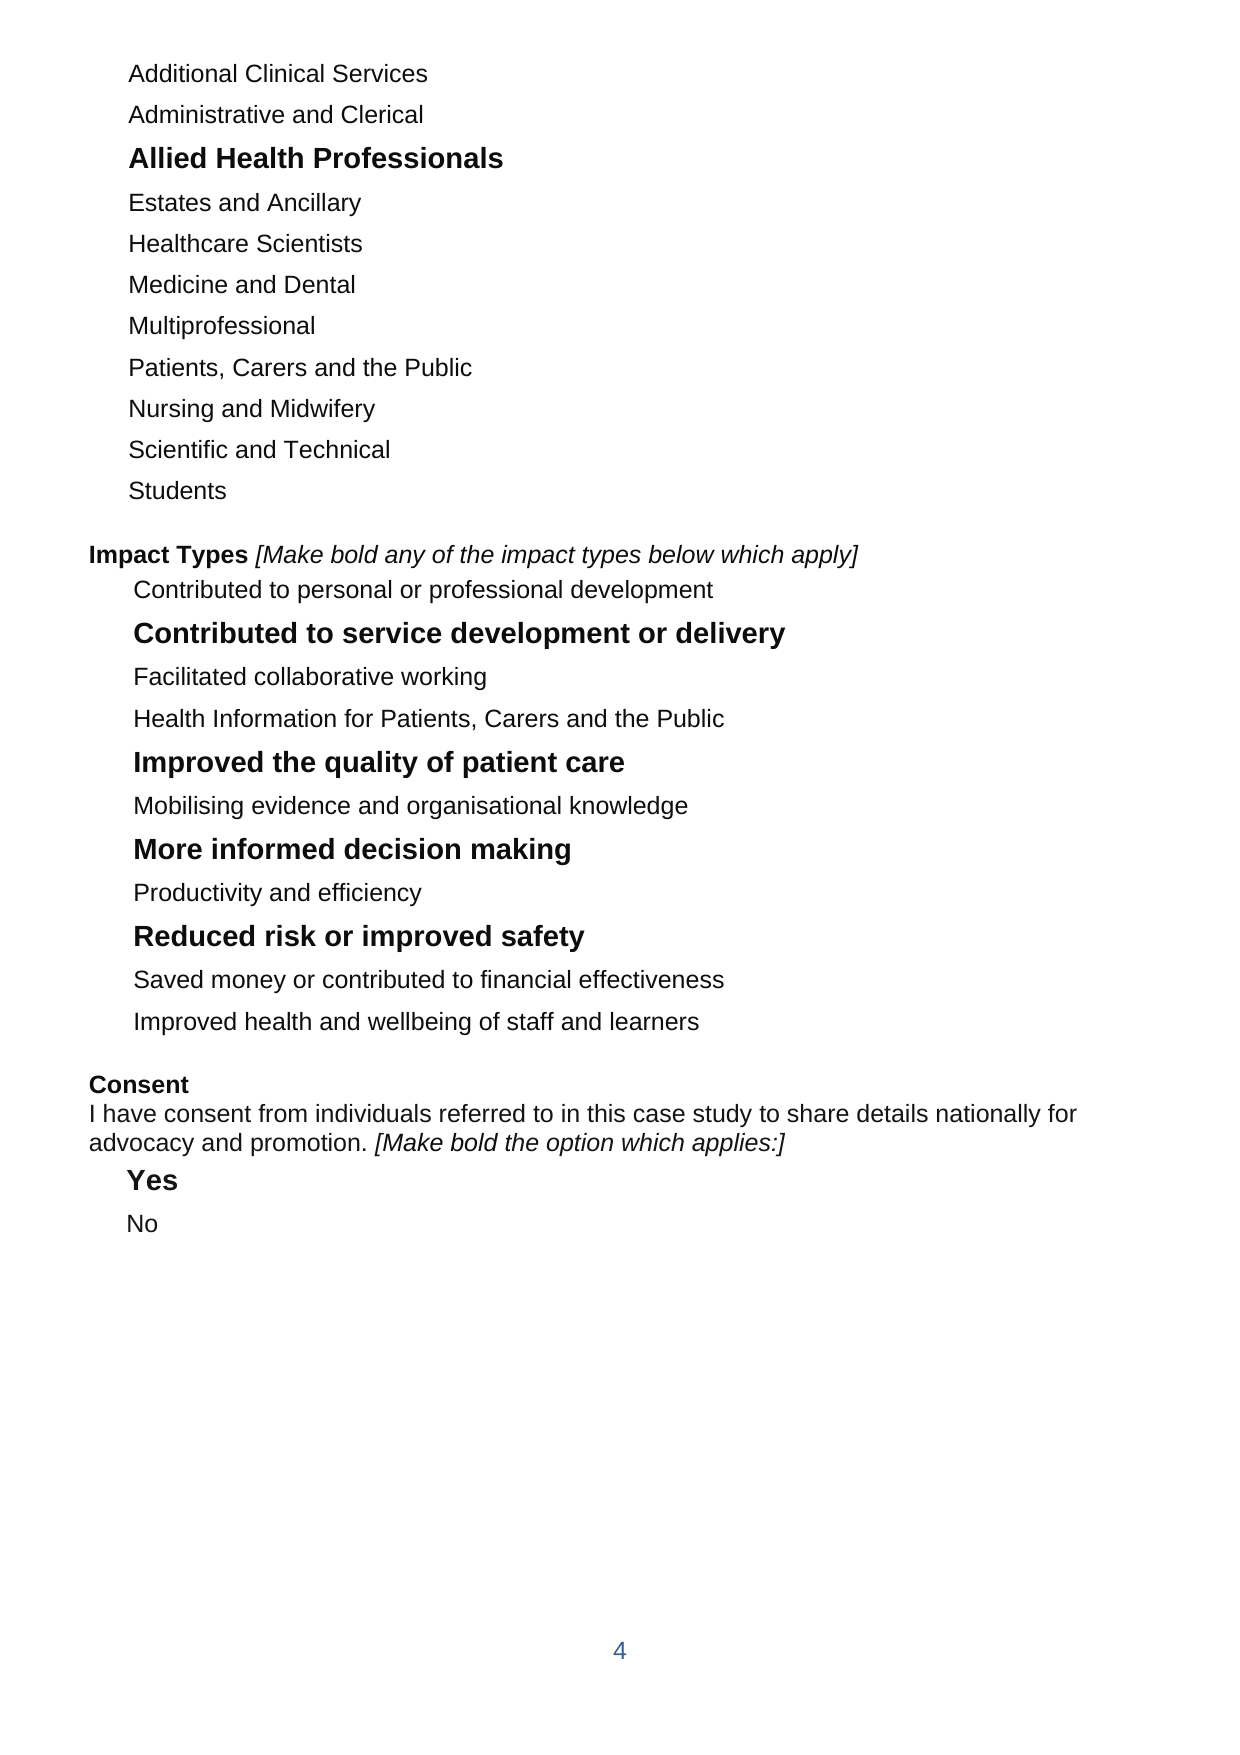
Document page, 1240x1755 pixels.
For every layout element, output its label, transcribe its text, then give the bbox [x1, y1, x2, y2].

text Contributed to personal or professional development [133, 575, 1151, 604]
text Healthcare Scientists [128, 229, 1151, 258]
text Impact Types [Make bold any of the impact types below which apply] [89, 540, 1151, 569]
text Facilitated collaborative working [133, 662, 1151, 691]
text Productivity and efficiency [133, 878, 1151, 907]
text I have consent from individuals referred to in this case study to share details nationally for advocacy and promotion. [Make bold the option which applies:] [89, 1099, 1151, 1157]
text Students [128, 476, 1151, 505]
text More informed decision making [133, 832, 1151, 866]
text Health Information for Patients, Carers and the Public [133, 704, 1151, 732]
text Improved the quality of patient care [133, 745, 1151, 778]
text No [126, 1209, 1151, 1238]
text Additional Clinical Services [128, 59, 1151, 88]
text Allied Health Professionals [128, 142, 1151, 175]
text Patients, Carers and the Public [128, 353, 1151, 381]
text Consent [89, 1071, 1151, 1099]
text Improved health and wellbeing of staff and learners [133, 1007, 1151, 1036]
text Reduced risk or improved safety [133, 919, 1151, 953]
text Mobilising evidence and organisational knowledge [133, 791, 1151, 820]
text Nursing and Midwifery [128, 394, 1151, 423]
text Multiprofessional [128, 311, 1151, 340]
text Saved money or contributed to financial effectiveness [133, 966, 1151, 994]
text Administrative and Clerical [128, 100, 1151, 129]
text Yes [126, 1163, 1151, 1197]
text Medicine and Dental [128, 270, 1151, 299]
text Scientific and Technical [128, 435, 1151, 464]
text Estates and Ancillary [128, 188, 1151, 216]
text Contributed to service development or delivery [133, 616, 1151, 650]
